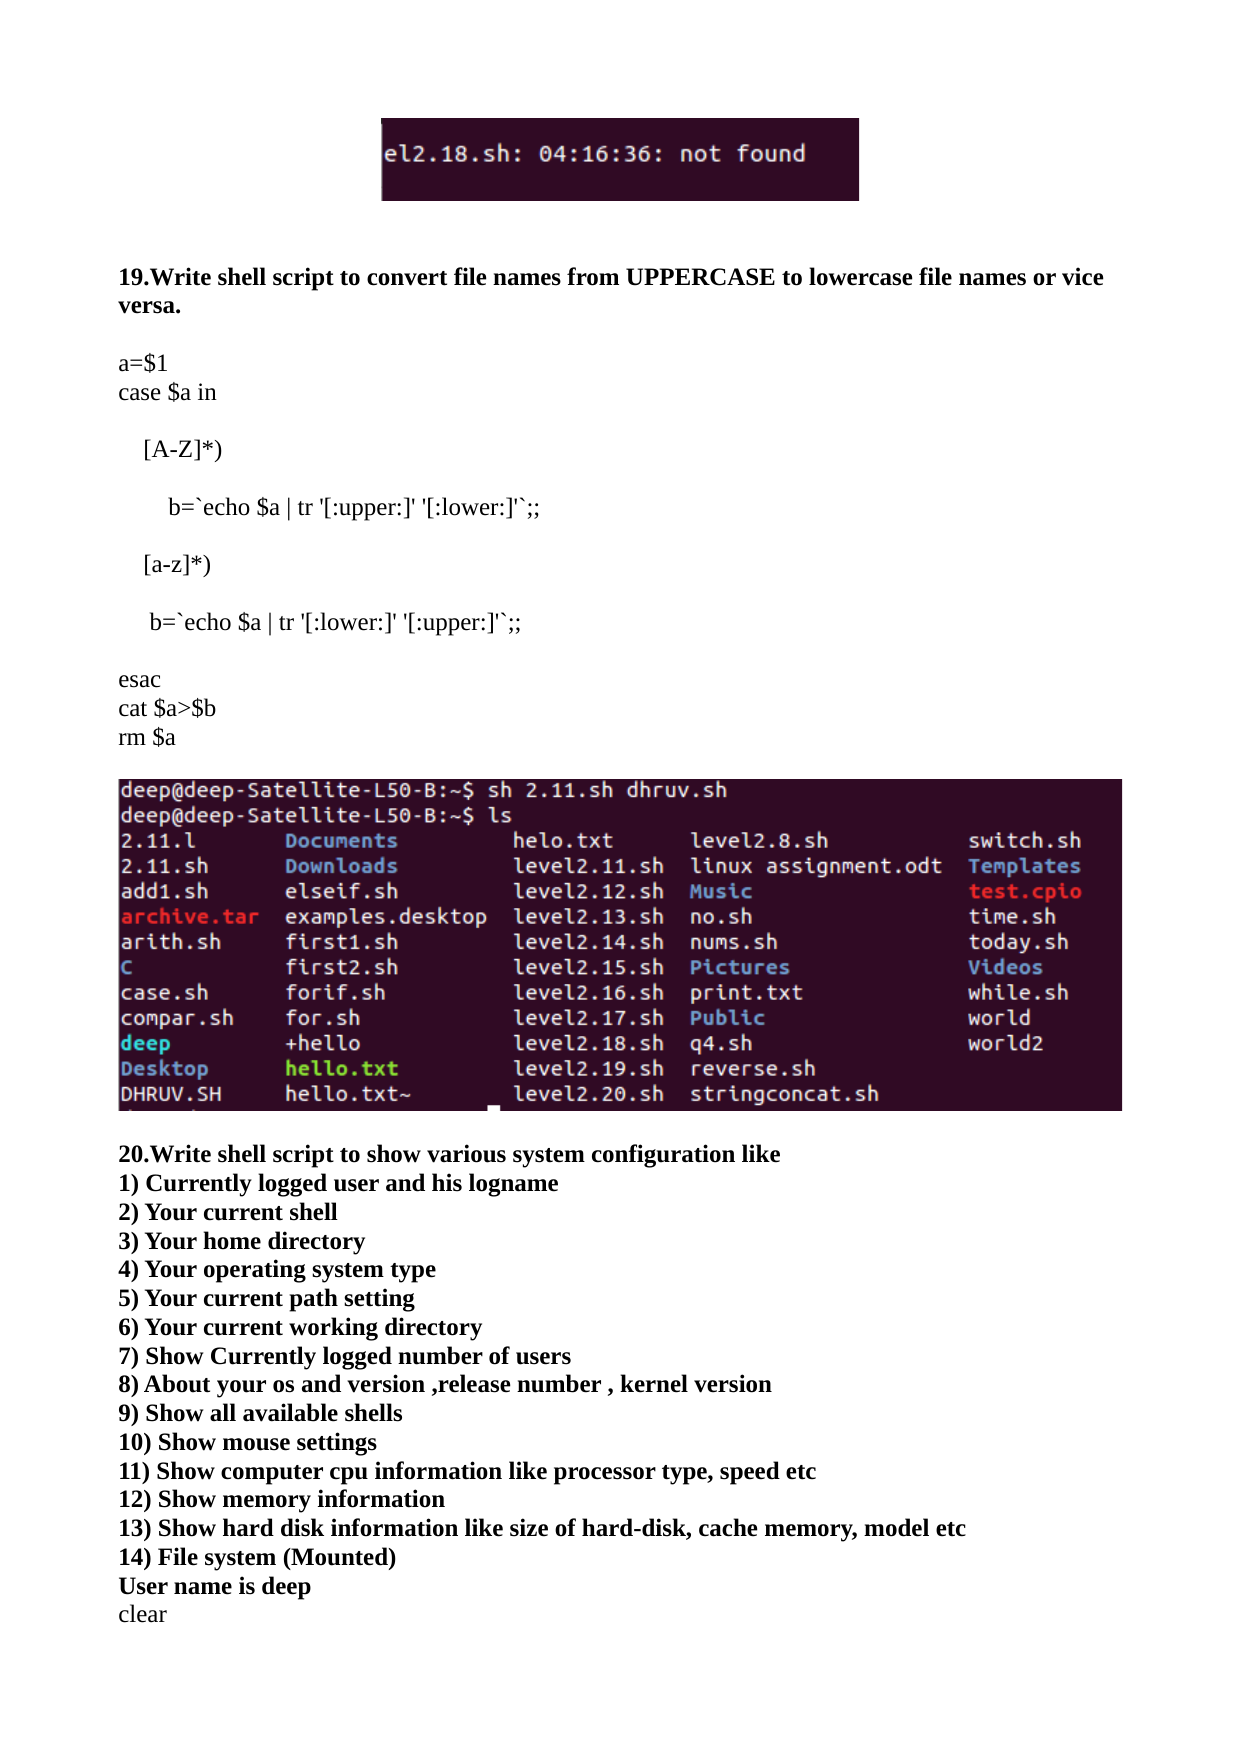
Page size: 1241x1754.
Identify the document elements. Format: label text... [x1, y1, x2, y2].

text 19.Write shell script to convert file names from UPPERCASE to lowercase file names or vice versa. [118, 262, 1122, 319]
text 4) Your operating system type [118, 1254, 1122, 1283]
text 12) Show memory information [118, 1484, 1122, 1513]
text 11) Show computer cpu information like processor type, speed etc [118, 1456, 1122, 1484]
text 14) File system (Mounted) [118, 1542, 1122, 1571]
text 7) Show Currently logged number of users [118, 1341, 1122, 1369]
text User name is deep [118, 1571, 1122, 1599]
picture [118, 779, 1123, 1111]
text [A-Z]*) [118, 434, 1122, 463]
text esac [118, 664, 1122, 693]
text 5) Your current path setting [118, 1283, 1122, 1312]
text 8) About your os and version ,release number , kernel version [118, 1369, 1122, 1398]
text 2) Your current shell [118, 1197, 1122, 1226]
text case $a in [118, 377, 1122, 406]
text b=`echo $a | tr '[:upper:]' '[:lower:]'`;; [118, 492, 1122, 521]
text 6) Your current working directory [118, 1312, 1122, 1341]
picture [381, 118, 860, 201]
text rm $a [118, 722, 1122, 751]
text 3) Your home directory [118, 1226, 1122, 1254]
text cat $a>$b [118, 693, 1122, 722]
text 10) Show mouse settings [118, 1427, 1122, 1456]
text 9) Show all available shells [118, 1398, 1122, 1427]
text clear [118, 1599, 1122, 1628]
text a=$1 [118, 348, 1122, 377]
text [a-z]*) [118, 549, 1122, 578]
text 20.Write shell script to show various system configuration like [118, 1139, 1122, 1168]
text 13) Show hard disk information like size of hard-disk, cache memory, model etc [118, 1513, 1122, 1542]
text 1) Currently logged user and his logname [118, 1168, 1122, 1197]
text b=`echo $a | tr '[:lower:]' '[:upper:]'`;; [118, 607, 1122, 636]
